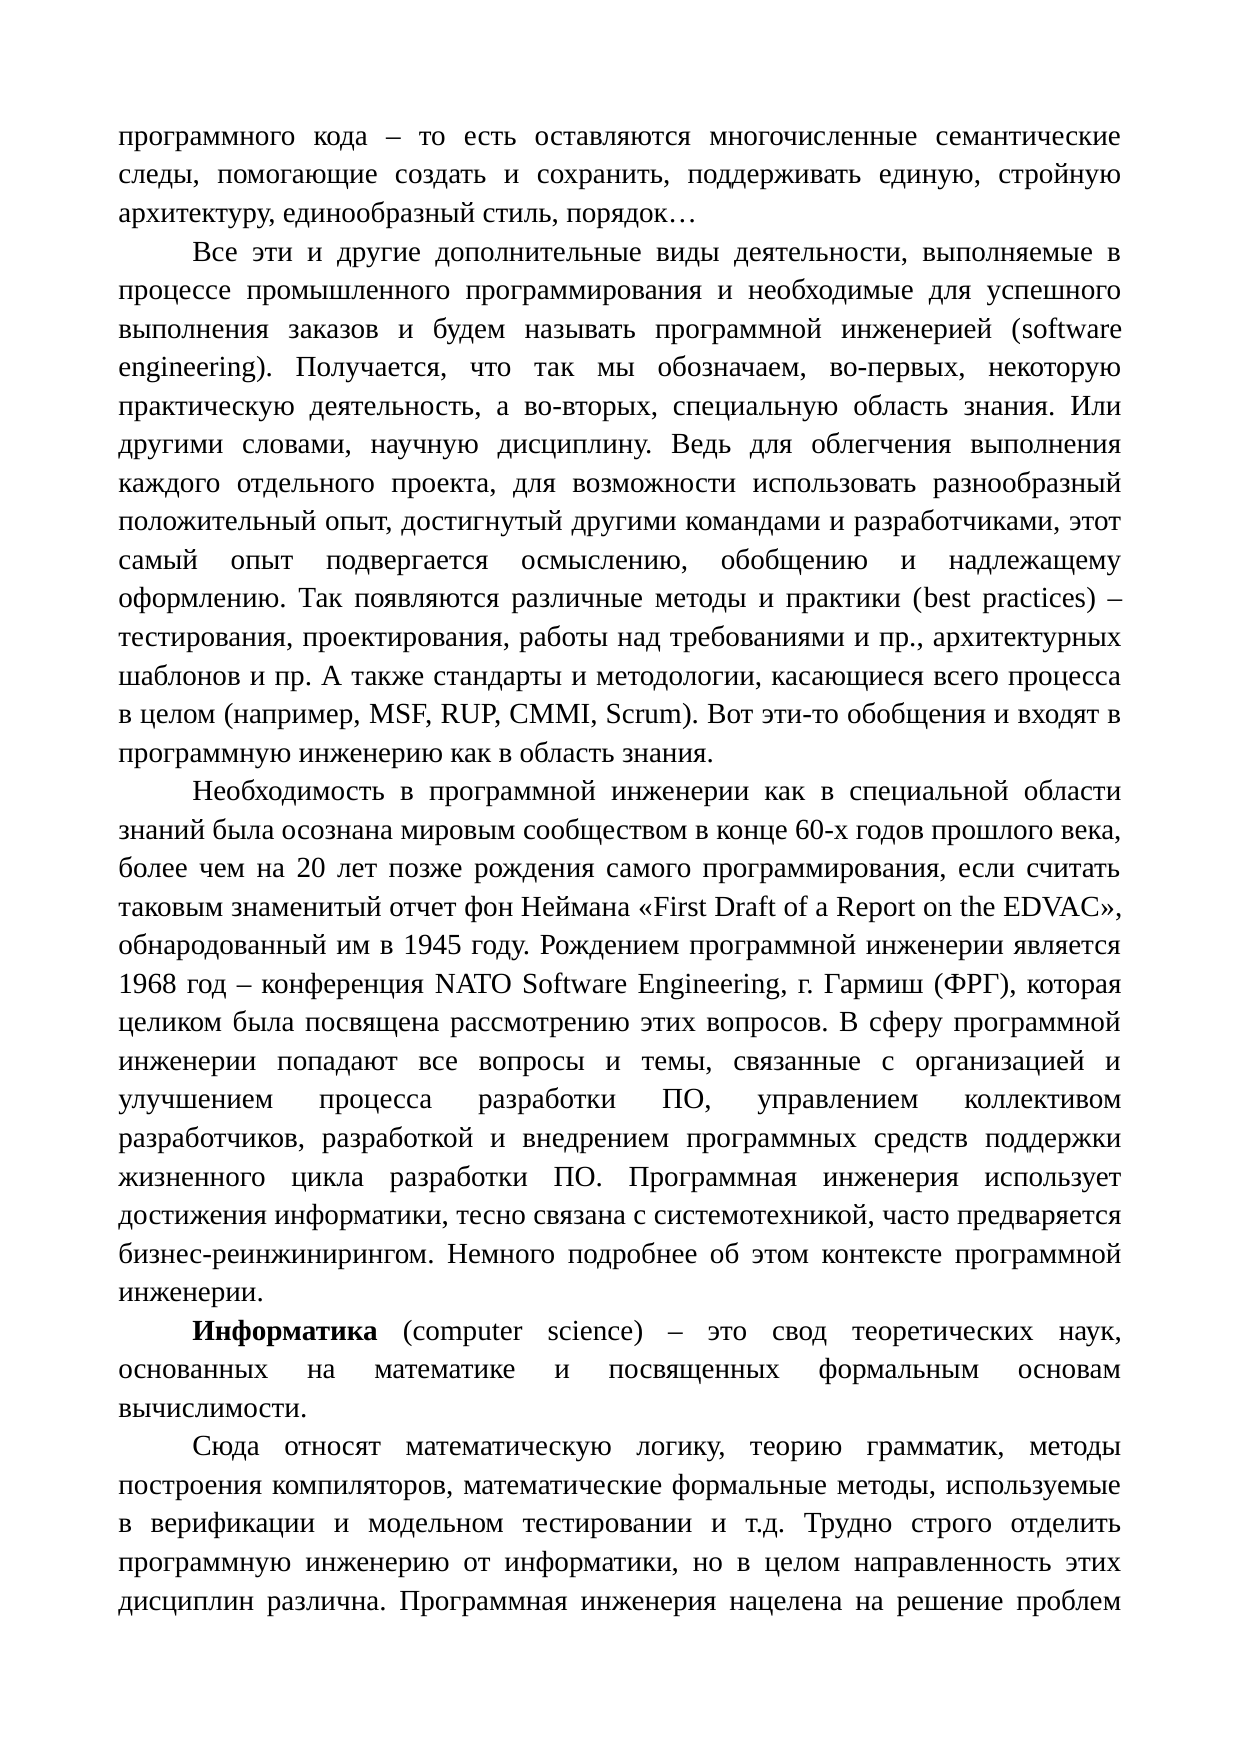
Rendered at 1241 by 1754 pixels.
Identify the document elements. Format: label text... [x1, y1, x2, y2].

text Все эти и другие дополнительные виды деятельности, выполняемые в процессе промышленного программирования и необходимые для успешного выполнения заказов и будем называть программной инженерией (software engineering). Получается, что так мы обозначаем, во-первых, некоторую практическую деятельность, а во-вторых, специальную область знания. Или другими словами, научную дисциплину. Ведь для облегчения выполнения каждого отдельного проекта, для возможности использовать разнообразный положительный опыт, достигнутый другими командами и разработчиками, этот самый опыт подвергается осмыслению, обобщению и надлежащему оформлению. Так появляются различные методы и практики (best practices) – тестирования, проектирования, работы над требованиями и пр., архитектурных шаблонов и пр. А также стандарты и методологии, касающиеся всего процесса в целом (например, MSF, RUP, CMMI, Scrum). Вот эти-то обобщения и входят в программную инженерию как в область знания. [118, 234, 1122, 768]
text Сюда относят математическую логику, теорию грамматик, методы построения компиляторов, математические формальные методы, используемые в верификации и модельном тестировании и т.д. Трудно строго отделить программную инженерию от информатики, но в целом направленность этих дисциплин различна. Программная инженерия нацелена на решение проблем [118, 1428, 1122, 1616]
text Необходимость в программной инженерии как в специальной области знаний была осознана мировым сообществом в конце 60-х годов прошлого века, более чем на 20 лет позже рождения самого программирования, если считать таковым знаменитый отчет фон Неймана «First Draft of a Report on the EDVAC», обнародованный им в 1945 году. Рождением программной инженерии является 1968 год – конференция NATO Software Engineering, г. Гармиш (ФРГ), которая целиком была посвящена рассмотрению этих вопросов. В сферу программной инженерии попадают все вопросы и темы, связанные с организацией и улучшением процесса разработки ПО, управлением коллективом разработчиков, разработкой и внедрением программных средств поддержки жизненного цикла разработки ПО. Программная инженерия использует достижения информатики, тесно связана с системотехникой, часто предваряется бизнес-реинжинирингом. Немного подробнее об этом контексте программной инженерии. [118, 773, 1122, 1308]
text программного кода – то есть оставляются многочисленные семантические следы, помогающие создать и сохранить, поддерживать единую, стройную архитектуру, единообразный стиль, порядок… [118, 118, 1122, 229]
text Информатика (computer science) – это свод теоретических наук, основанных на математике и посвященных формальным основам вычислимости. [118, 1313, 1122, 1423]
